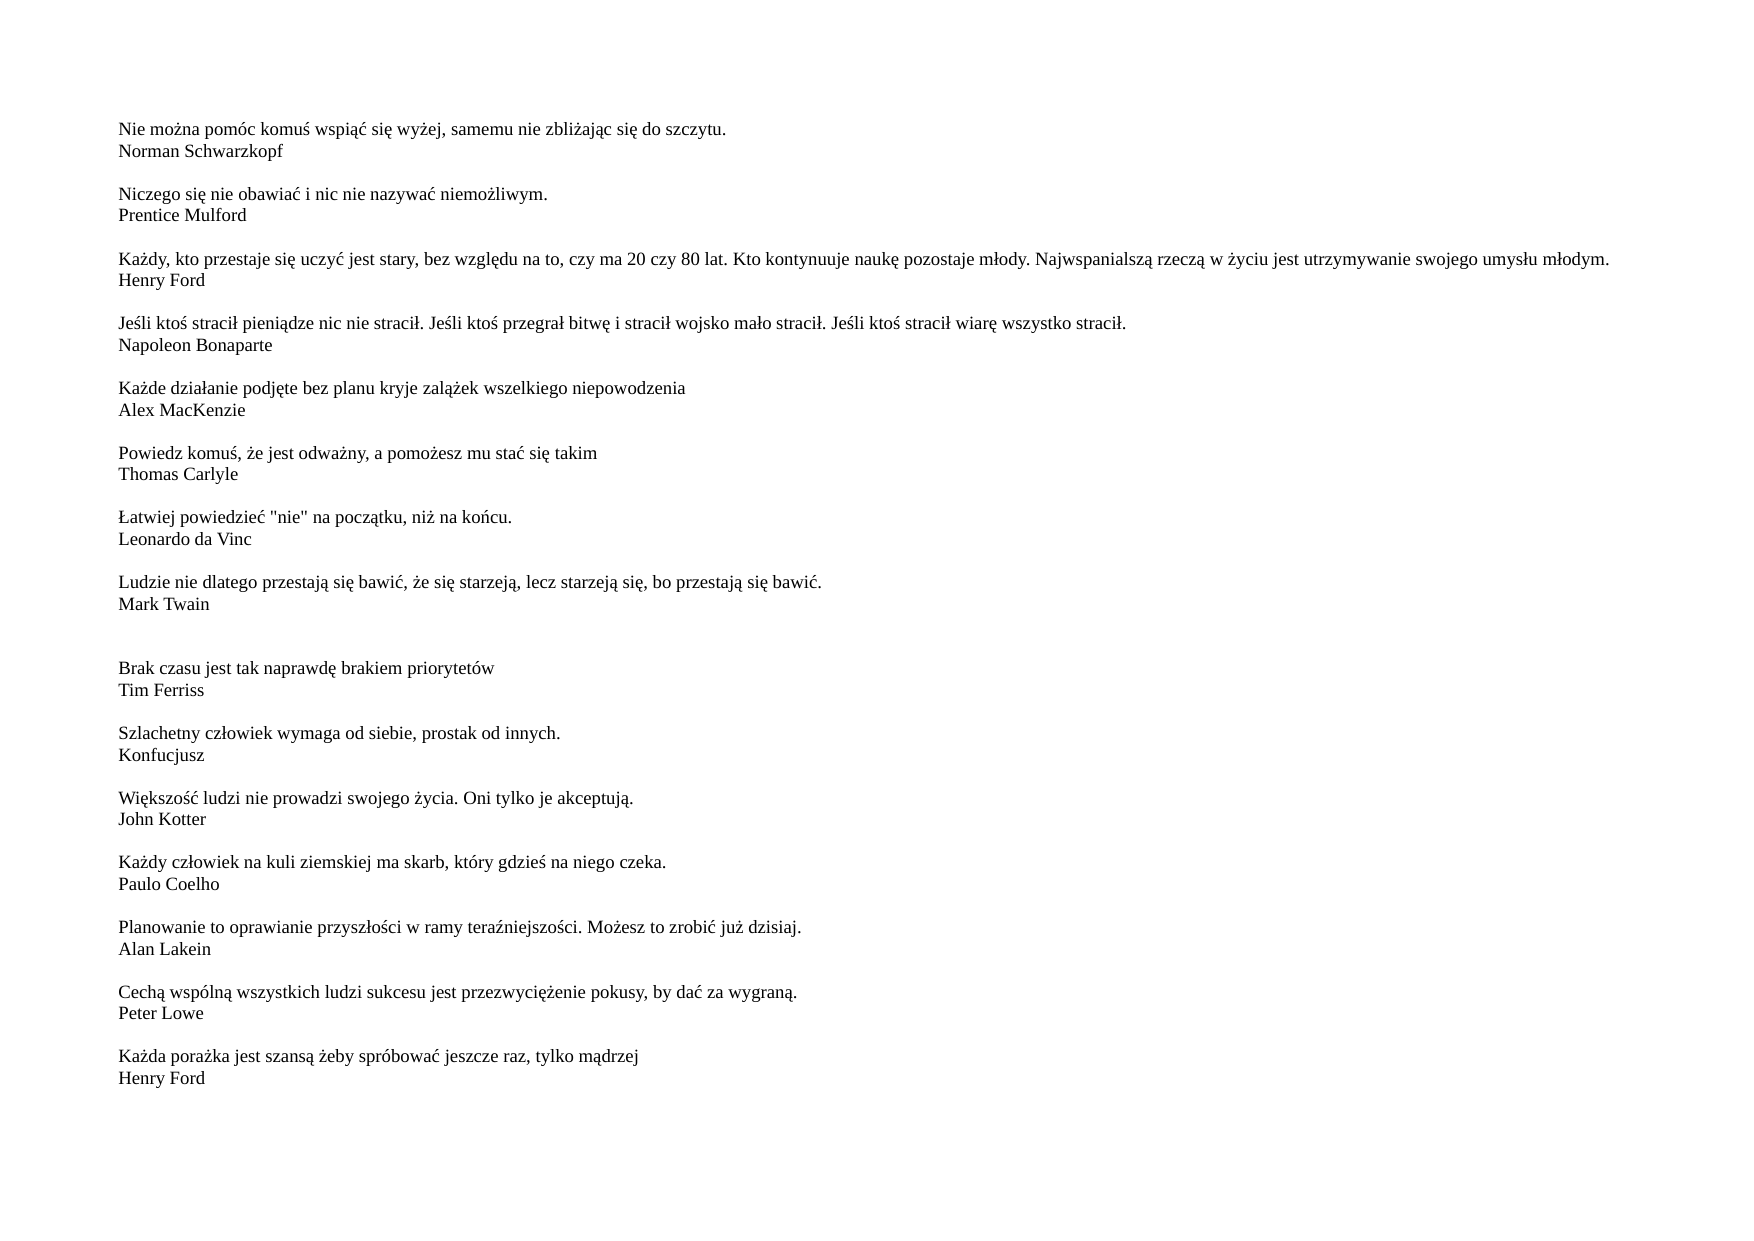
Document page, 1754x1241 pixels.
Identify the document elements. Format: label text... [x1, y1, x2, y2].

text Ludzie nie dlatego przestają się bawić, że się starzeją, lecz starzeją się, bo przestają się bawić. [118, 571, 1636, 592]
text Henry Ford [118, 269, 1636, 291]
text Tim Ferriss [118, 679, 1636, 700]
text Peter Lowe [118, 1002, 1636, 1024]
text Powiedz komuś, że jest odważny, a pomożesz mu stać się takim [118, 442, 1636, 463]
text Mark Twain [118, 592, 1636, 614]
text Każde działanie podjęte bez planu kryje zalążek wszelkiego niepowodzenia [118, 377, 1636, 398]
text Thomas Carlyle [118, 463, 1636, 485]
text Większość ludzi nie prowadzi swojego życia. Oni tylko je akceptują. [118, 787, 1636, 808]
text Napoleon Bonaparte [118, 334, 1636, 355]
text John Kotter [118, 808, 1636, 830]
text Każda porażka jest szansą żeby spróbować jeszcze raz, tylko mądrzej [118, 1045, 1636, 1067]
text Norman Schwarzkopf [118, 140, 1636, 161]
text Niczego się nie obawiać i nic nie nazywać niemożliwym. [118, 183, 1636, 204]
text Alex MacKenzie [118, 398, 1636, 420]
text Nie można pomóc komuś wspiąć się wyżej, samemu nie zbliżając się do szczytu. [118, 118, 1636, 140]
text Każdy człowiek na kuli ziemskiej ma skarb, który gdzieś na niego czeka. [118, 851, 1636, 873]
text Henry Ford [118, 1067, 1636, 1088]
text Każdy, kto przestaje się uczyć jest stary, bez względu na to, czy ma 20 czy 80 lat. Kto kontynuuje naukę pozostaje młody. Najwspanialszą rzeczą w życiu jest utrzymywanie swojego umysłu młodym. [118, 247, 1636, 269]
text Leonardo da Vinc [118, 528, 1636, 549]
text Planowanie to oprawianie przyszłości w ramy teraźniejszości. Możesz to zrobić już dzisiaj. [118, 916, 1636, 937]
text Paulo Coelho [118, 873, 1636, 894]
text Jeśli ktoś stracił pieniądze nic nie stracił. Jeśli ktoś przegrał bitwę i stracił wojsko mało stracił. Jeśli ktoś stracił wiarę wszystko stracił. [118, 312, 1636, 334]
text Prentice Mulford [118, 204, 1636, 226]
text Łatwiej powiedzieć "nie" na początku, niż na końcu. [118, 506, 1636, 528]
text Brak czasu jest tak naprawdę brakiem priorytetów [118, 657, 1636, 679]
text Alan Lakein [118, 937, 1636, 959]
text Szlachetny człowiek wymaga od siebie, prostak od innych. [118, 722, 1636, 743]
text Cechą wspólną wszystkich ludzi sukcesu jest przezwyciężenie pokusy, by dać za wygraną. [118, 981, 1636, 1002]
text Konfucjusz [118, 743, 1636, 765]
